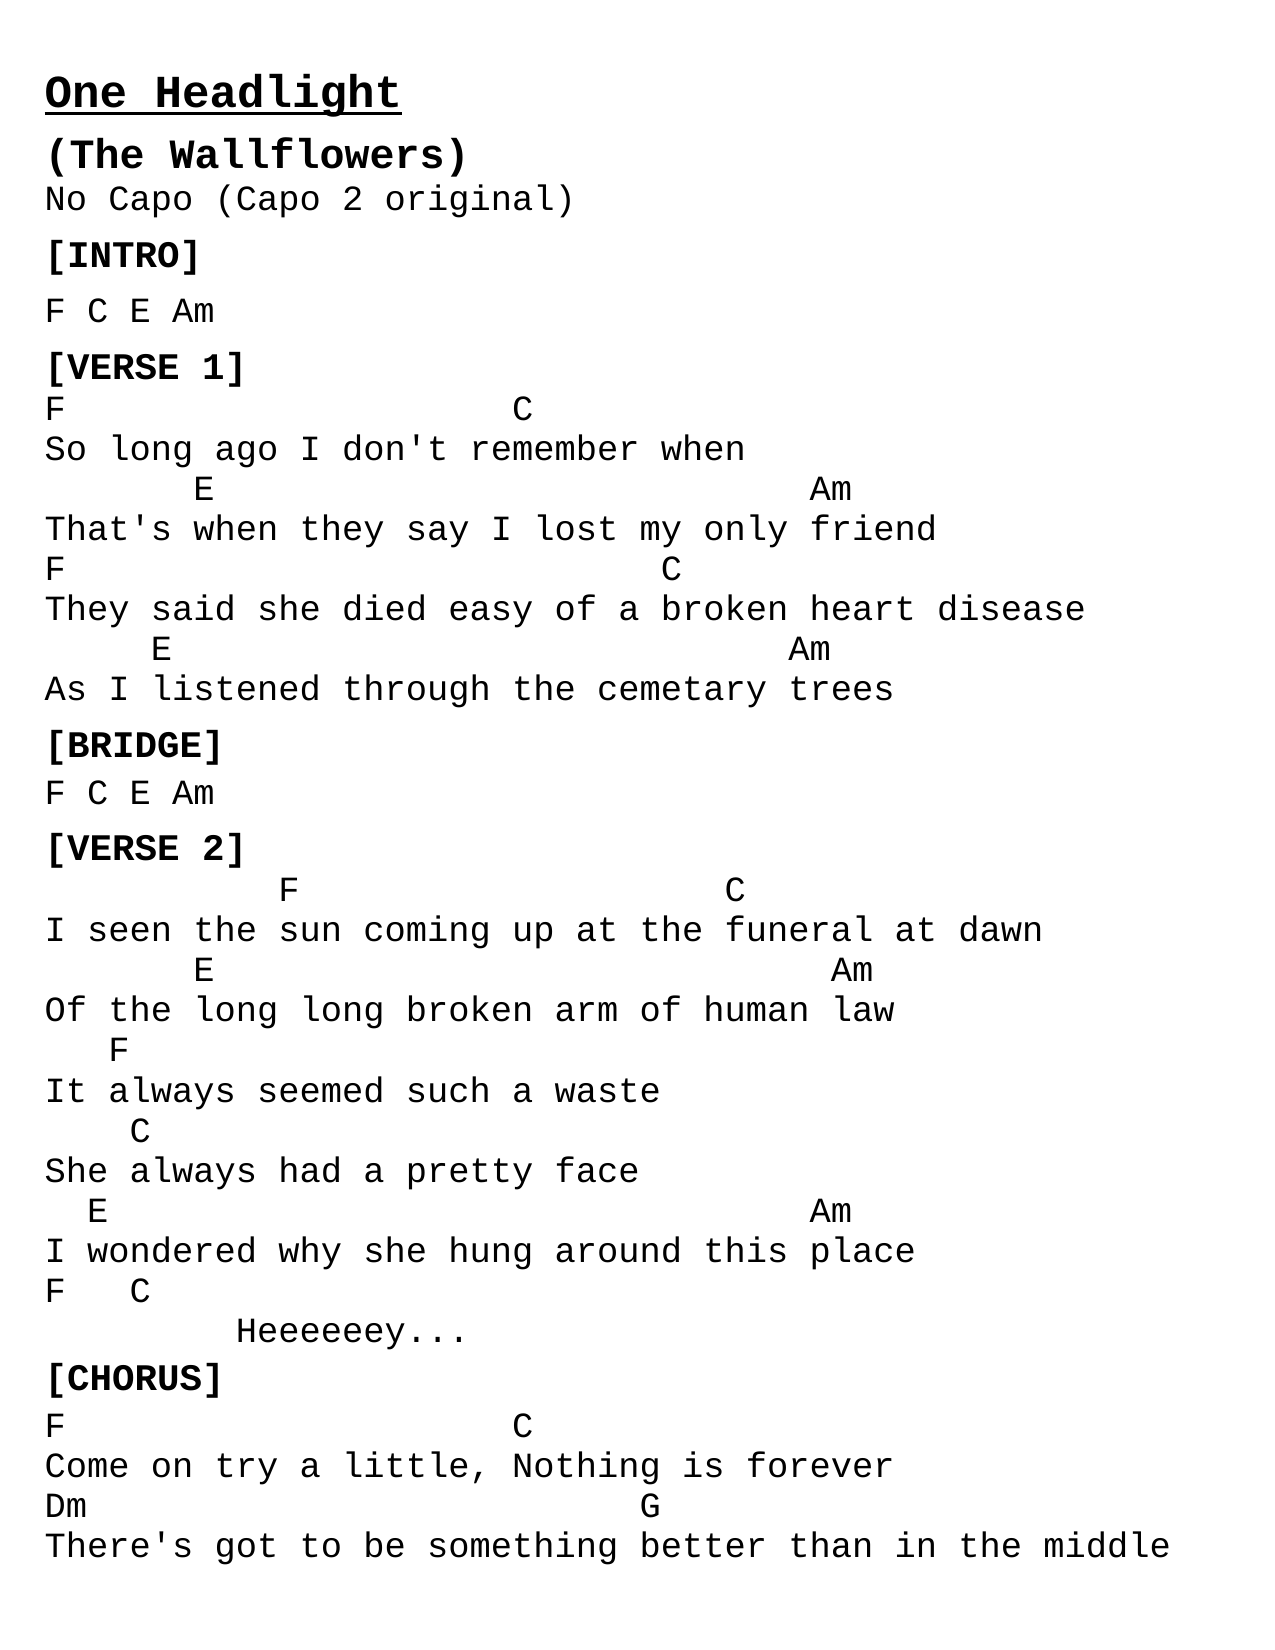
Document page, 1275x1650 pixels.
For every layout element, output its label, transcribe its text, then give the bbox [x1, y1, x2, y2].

text F C [44, 551, 1231, 591]
subtitle [BRIDGE] [44, 726, 1231, 769]
text E Am [44, 471, 1231, 511]
text There's got to be something better than in the middle [44, 1528, 1231, 1568]
subtitle One Headlight [44, 69, 1231, 121]
text That's when they say I lost my only friend [44, 511, 1231, 551]
text F C [44, 391, 1231, 431]
text F C E Am [44, 293, 1231, 333]
text F C [44, 1408, 1231, 1448]
text F [44, 1032, 1231, 1072]
text No Capo (Capo 2 original) [44, 181, 1231, 221]
text F C [44, 1273, 1231, 1313]
text C [44, 1113, 1231, 1153]
text She always had a pretty face [44, 1153, 1231, 1193]
subtitle [VERSE 2] [44, 829, 1231, 872]
text Dm G [44, 1488, 1231, 1528]
subtitle [VERSE 1] [44, 348, 1231, 391]
text So long ago I don't remember when [44, 431, 1231, 471]
subtitle [INTRO] [44, 236, 1231, 278]
text E Am [44, 1193, 1231, 1233]
subtitle [CHORUS] [44, 1359, 1231, 1402]
text Of the long long broken arm of human law [44, 992, 1231, 1032]
text They said she died easy of a broken heart disease [44, 591, 1231, 631]
text I wondered why she hung around this place [44, 1233, 1231, 1273]
text F C E Am [44, 774, 1231, 815]
text I seen the sun coming up at the funeral at dawn [44, 912, 1231, 952]
text Come on try a little, Nothing is forever [44, 1448, 1231, 1488]
text E Am [44, 952, 1231, 992]
text As I listened through the cemetary trees [44, 671, 1231, 711]
subtitle (The Wallflowers) [44, 134, 1231, 181]
text E Am [44, 631, 1231, 671]
text Heeeeeey... [44, 1313, 1231, 1353]
text It always seemed such a waste [44, 1072, 1231, 1113]
text F C [44, 872, 1231, 912]
